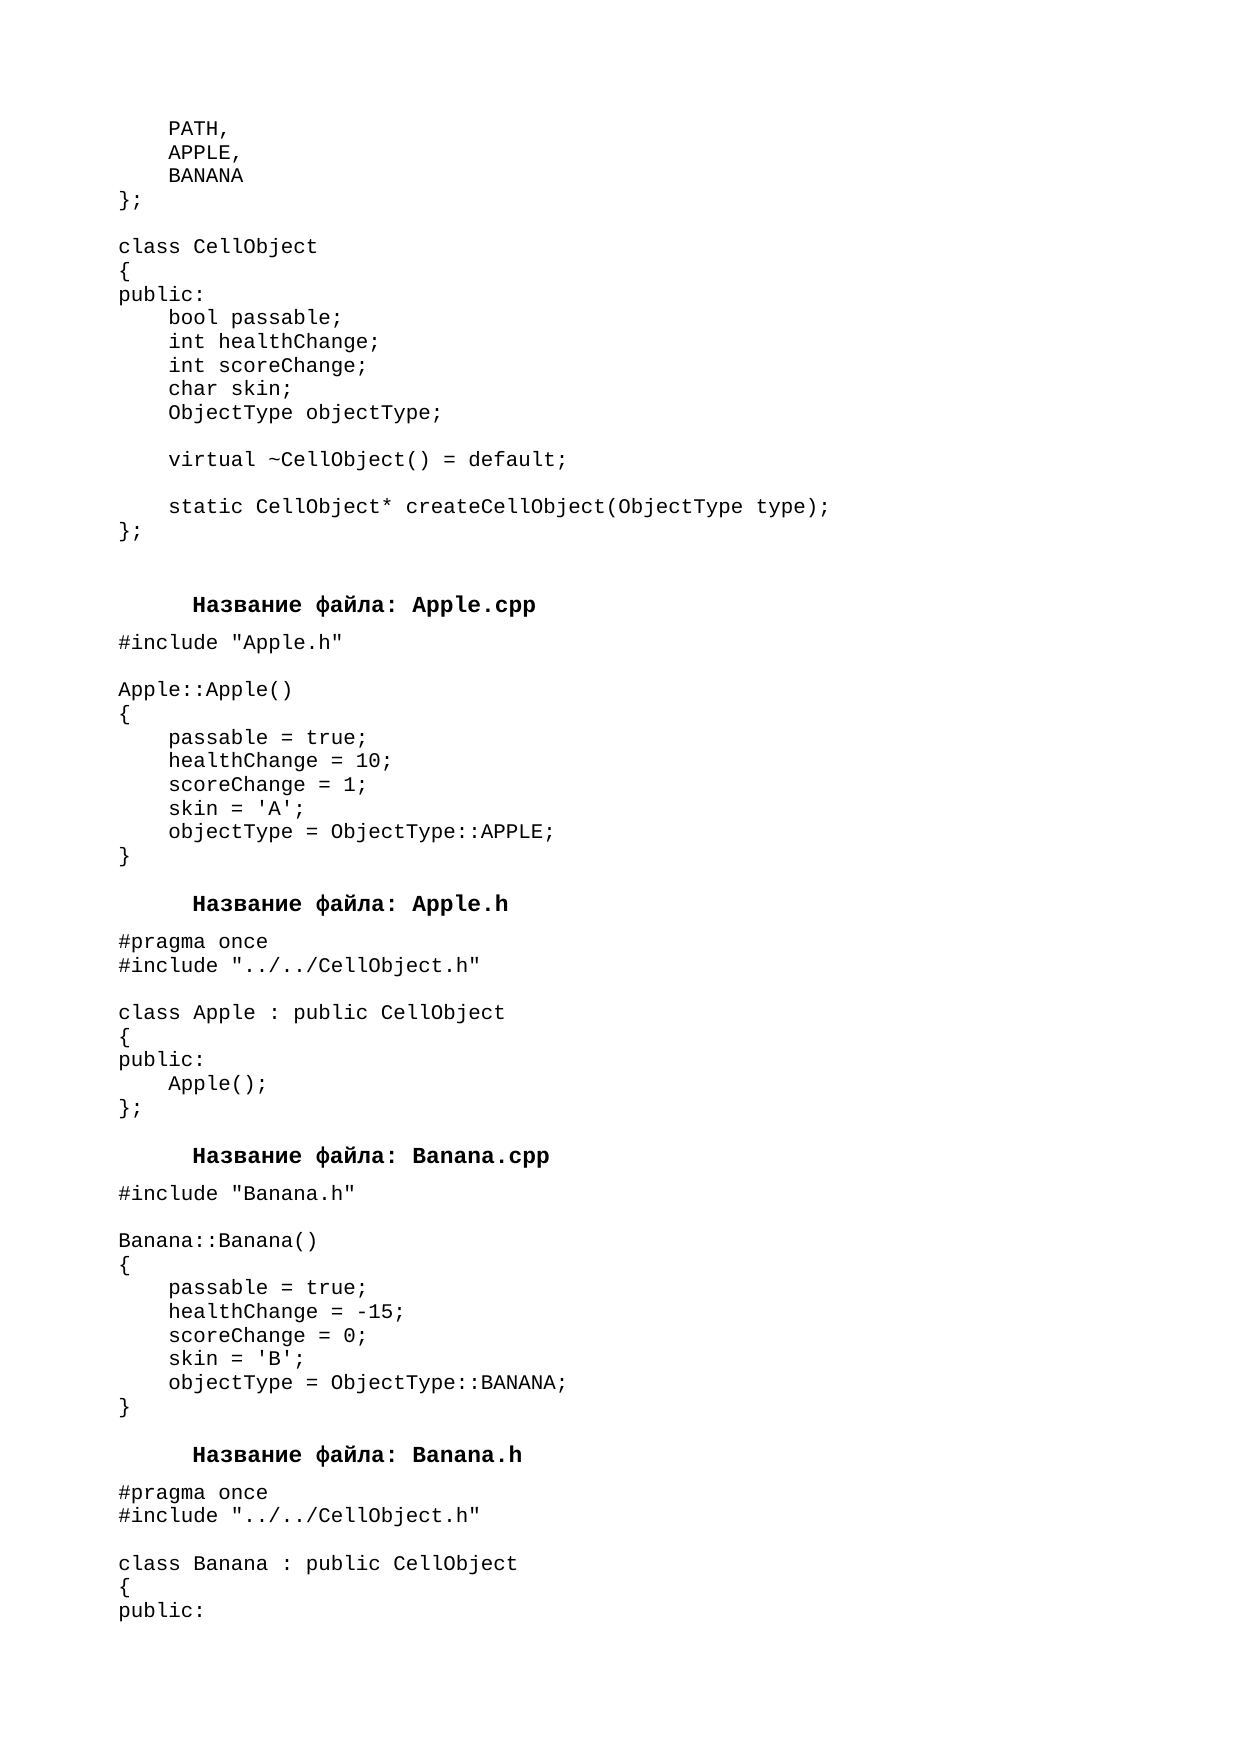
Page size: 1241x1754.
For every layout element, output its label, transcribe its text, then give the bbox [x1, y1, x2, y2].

text { [118, 703, 1122, 727]
text Название файла: Apple.cpp [118, 593, 1122, 619]
text objectType = ObjectType::APPLE; [118, 821, 1122, 845]
text public: [118, 1600, 1122, 1624]
text { [118, 260, 1122, 284]
text class Banana : public CellObject [118, 1553, 1122, 1576]
text passable = true; [118, 727, 1122, 750]
text ObjectType objectType; [118, 402, 1122, 426]
text }; [118, 520, 1122, 544]
text scoreChange = 0; [118, 1325, 1122, 1348]
text static CellObject* createCellObject(ObjectType type); [118, 496, 1122, 520]
text } [118, 845, 1122, 869]
text Apple(); [118, 1073, 1122, 1097]
text Banana::Banana() [118, 1230, 1122, 1254]
text { [118, 1576, 1122, 1600]
text PATH, [118, 118, 1122, 142]
text { [118, 1026, 1122, 1049]
text int healthChange; [118, 331, 1122, 354]
text healthChange = 10; [118, 750, 1122, 774]
text virtual ~CellObject() = default; [118, 449, 1122, 473]
text skin = 'A'; [118, 798, 1122, 821]
text Название файла: Apple.h [118, 892, 1122, 918]
text #pragma once [118, 931, 1122, 955]
text { [118, 1254, 1122, 1277]
text public: [118, 1049, 1122, 1073]
text Apple::Apple() [118, 679, 1122, 703]
text objectType = ObjectType::BANANA; [118, 1372, 1122, 1396]
text bool passable; [118, 307, 1122, 331]
text class CellObject [118, 236, 1122, 260]
text Название файла: Banana.h [118, 1443, 1122, 1469]
text char skin; [118, 378, 1122, 402]
text int scoreChange; [118, 354, 1122, 378]
text scoreChange = 1; [118, 774, 1122, 798]
text BANANA [118, 165, 1122, 189]
text }; [118, 189, 1122, 213]
text public: [118, 284, 1122, 307]
text }; [118, 1097, 1122, 1120]
text #include "Apple.h" [118, 632, 1122, 656]
text } [118, 1396, 1122, 1419]
text #include "../../CellObject.h" [118, 1505, 1122, 1529]
text #pragma once [118, 1482, 1122, 1505]
text #include "Banana.h" [118, 1183, 1122, 1206]
text skin = 'B'; [118, 1348, 1122, 1372]
text Название файла: Banana.cpp [118, 1144, 1122, 1170]
text class Apple : public CellObject [118, 1002, 1122, 1026]
text passable = true; [118, 1277, 1122, 1301]
text APPLE, [118, 142, 1122, 165]
text #include "../../CellObject.h" [118, 955, 1122, 978]
text healthChange = -15; [118, 1301, 1122, 1325]
